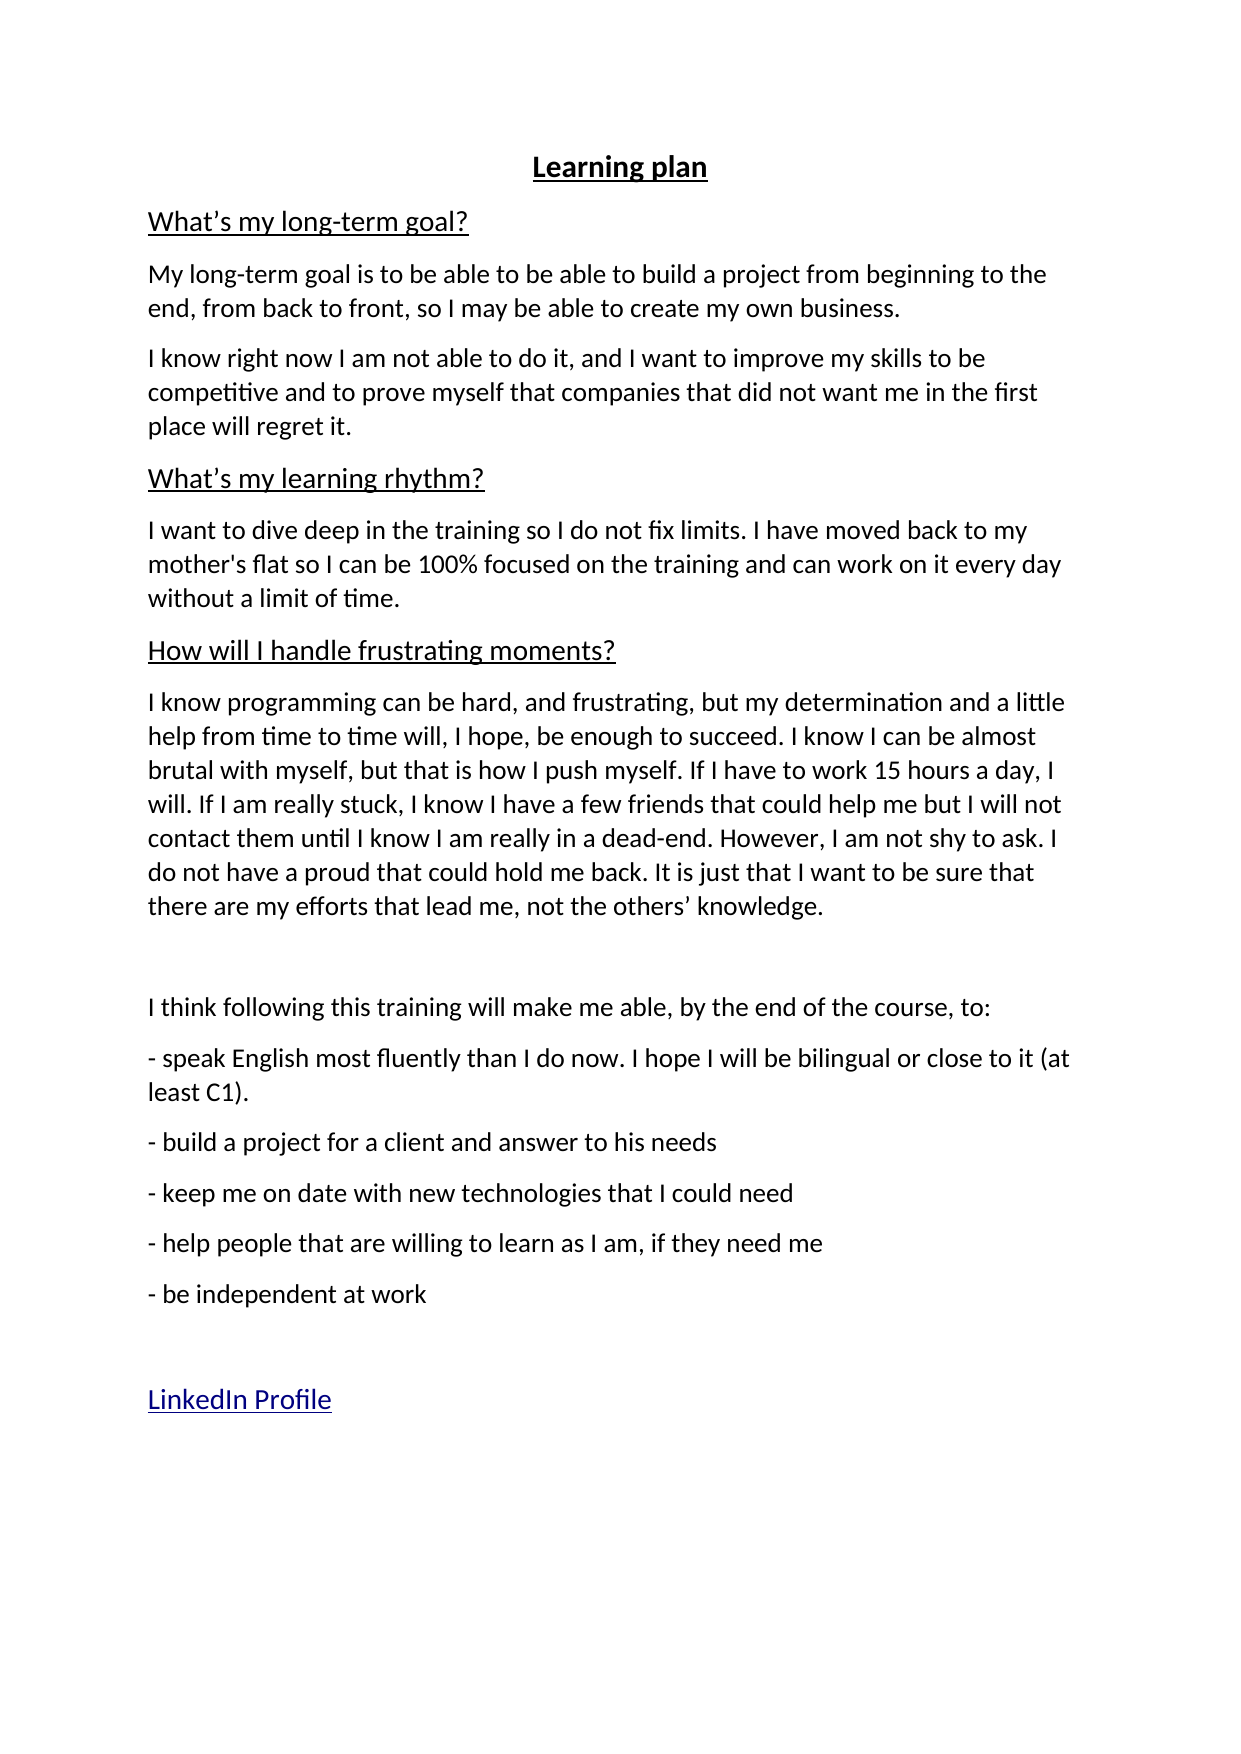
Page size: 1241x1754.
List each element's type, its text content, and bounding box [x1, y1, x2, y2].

text I know right now I am not able to do it, and I want to improve my skills to be competitive and to prove myself that companies that did not want me in the first place will regret it. [148, 341, 1093, 442]
text - speak English most fluently than I do now. I hope I will be bilingual or close to it (at least C1). [148, 1041, 1093, 1108]
text My long-term goal is to be able to be able to build a project from beginning to the end, from back to front, so I may be able to create my own business. [148, 257, 1093, 324]
text - be independent at work [148, 1277, 1093, 1310]
text Learning plan [148, 148, 1093, 186]
text What’s my learning rhythm? [148, 460, 1093, 496]
text I want to dive deep in the training so I do not fix limits. I have moved back to my mother's flat so I can be 100% focused on the training and can work on it every day without a limit of time. [148, 513, 1093, 614]
text LinkedIn Profile [148, 1381, 1093, 1417]
text How will I handle frustrating moments? [148, 632, 1093, 667]
text I think following this training will make me able, by the end of the course, to: [148, 990, 1093, 1023]
text - help people that are willing to learn as I am, if they need me [148, 1227, 1093, 1259]
text - keep me on date with new technologies that I could need [148, 1176, 1093, 1209]
text - build a project for a client and answer to his needs [148, 1125, 1093, 1158]
text What’s my long-term goal? [148, 203, 1093, 239]
text I know programming can be hard, and frustrating, but my determination and a little help from time to time will, I hope, be enough to succeed. I know I can be almost brutal with myself, but that is how I push myself. If I have to work 15 hours a day, I will. If I am really stuck, I know I have a few friends that could help me but I will not contact them until I know I am really in a dead-end. However, I am not shy to ask. I do not have a proud that could hold me back. It is just that I want to be sure that there are my efforts that lead me, not the others’ knowledge. [148, 685, 1093, 922]
